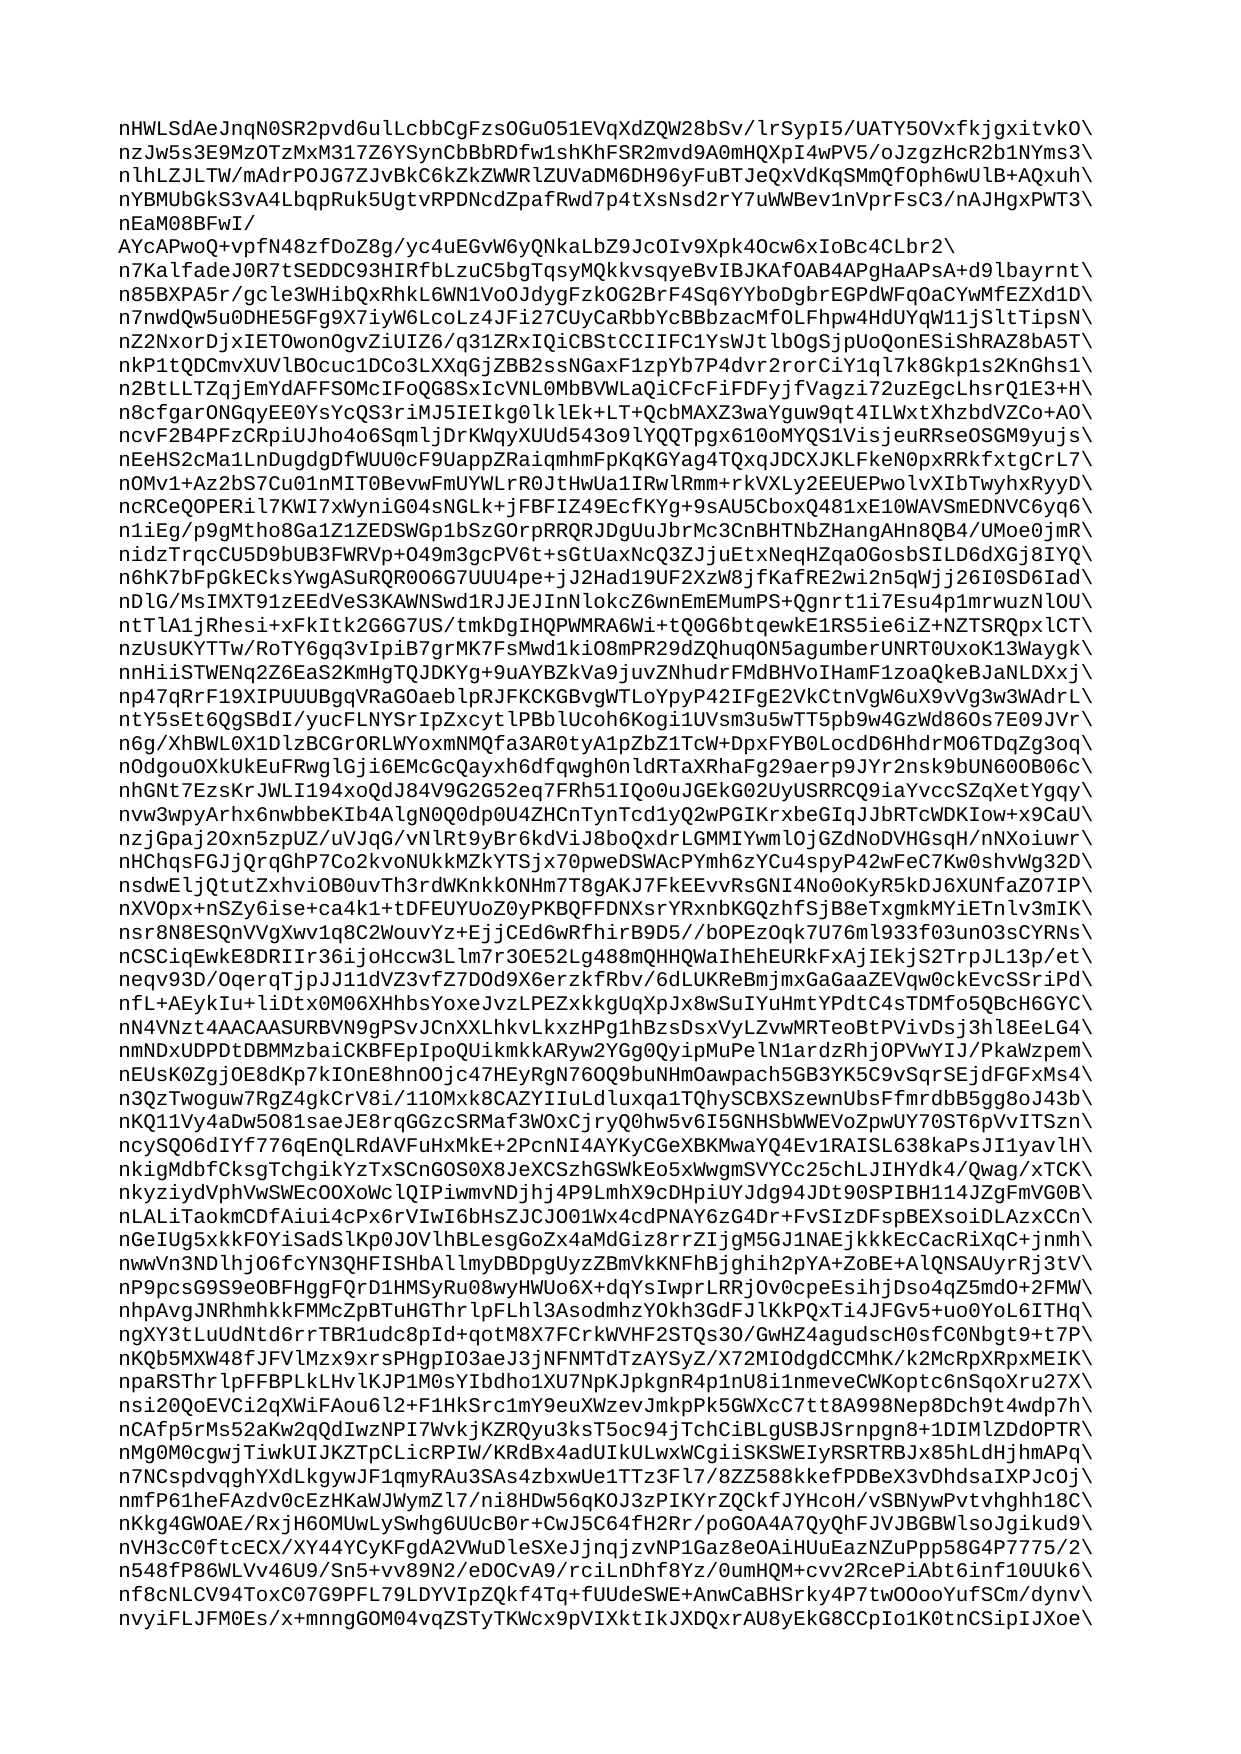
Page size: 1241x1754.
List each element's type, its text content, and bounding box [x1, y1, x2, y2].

text nHWLSdAeJnqN0SR2pvd6ulLcbbCgFzsOGuO51EVqXdZQW28bSv/lrSypI5/UATY5OVxfkjgxitvkO\nzJw5s3E9MzOTzMxM317Z6YSynCbBbRDfw1shKhFSR2mvd9A0mHQXpI4wPV5/oJzgzHcR2b1NYms3\nlhLZJLTW/mAdrPOJG7ZJvBkC6kZkZWWRlZUVaDM6DH96yFuBTJeQxVdKqSMmQfOph6wUlB+AQxuh\nYBMUbGkS3vA4LbqpRuk5UgtvRPDNcdZpafRwd7p4tXsNsd2rY7uWWBev1nVprFsC3/nAJHgxPWT3\nEaM08BFwI/ [118, 118, 1122, 236]
text AYcAPwoQ+vpfN48zfDoZ8g/yc4uEGvW6yQNkaLbZ9JcOIv9Xpk4Ocw6xIoBc4CLbr2\n7KalfadeJ0R7tSEDDC93HIRfbLzuC5bgTqsyMQkkvsqyeBvIBJKAfOAB4APgHaAPsA+d9lbayrnt\n85BXPA5r/gcle3WHibQxRhkL6WN1VoOJdygFzkOG2BrF4Sq6YYboDgbrEGPdWFqOaCYwMfEZXd1D\n7nwdQw5u0DHE5GFg9X7iyW6LcoLz4JFi27CUyCaRbbYcBBbzacMfOLFhpw4HdUYqW11jSltTipsN\nZ2NxorDjxIETOwonOgvZiUIZ6/q31ZRxIQiCBStCCIIFC1YsWJtlbOgSjpUoQonESiShRAZ8bA5T\nkP1tQDCmvXUVlBOcuc1DCo3LXXqGjZBB2ssNGaxF1zpYb7P4dvr2rorCiY1ql7k8Gkp1s2KnGhs1\n2BtLLTZqjEmYdAFFSOMcIFoQG8SxIcVNL0MbBVWLaQiCFcFiFDFyjfVagzi72uzEgcLhsrQ1E3+H\n8cfgarONGqyEE0YsYcQS3riMJ5IEIkg0lklEk+LT+QcbMAXZ3waYguw9qt4ILWxtXhzbdVZCo+AO\ncvF2B4PFzCRpiUJho4o6SqmljDrKWqyXUUd543o9lYQQTpgx610oMYQS1VisjeuRRseOSGM9yujs\nEeHS2cMa1LnDugdgDfWUU0cF9UappZRaiqmhmFpKqKGYag4TQxqJDCXJKLFkeN0pxRRkfxtgCrL7\nOMv1+Az2bS7Cu01nMIT0BevwFmUYWLrR0JtHwUa1IRwlRmm+rkVXLy2EEUEPwolvXIbTwyhxRyyD\ncRCeQOPERil7KWI7xWyniG04sNGLk+jFBFIZ49EcfKYg+9sAU5CboxQ481xE10WAVSmEDNVC6yq6\n1iEg/p9gMtho8Ga1Z1ZEDSWGp1bSzGOrpRRQRJDgUuJbrMc3CnBHTNbZHangAHn8QB4/UMoe0jmR\nidzTrqcCU5D9bUB3FWRVp+O49m3gcPV6t+sGtUaxNcQ3ZJjuEtxNeqHZqaOGosbSILD6dXGj8IYQ\n6hK7bFpGkECksYwgASuRQR0O6G7UUU4pe+jJ2Had19UF2XzW8jfKafRE2wi2n5qWjj26I0SD6Iad\nDlG/MsIMXT91zEEdVeS3KAWNSwd1RJJEJInNlokcZ6wnEmEMumPS+Qgnrt1i7Esu4p1mrwuzNlOU\ntTlA1jRhesi+xFkItk2G6G7US/tmkDgIHQPWMRA6Wi+tQ0G6btqewkE1RS5ie6iZ+NZTSRQpxlCT\nzUsUKYTTw/RoTY6gq3vIpiB7grMK7FsMwd1kiO8mPR29dZQhuqON5agumberUNRT0UxoK13Waygk\nnHiiSTWENq2Z6EaS2KmHgTQJDKYg+9uAYBZkVa9juvZNhudrFMdBHVoIHamF1zoaQkeBJaNLDXxj\np47qRrF19XIPUUUBgqVRaGOaeblpRJFKCKGBvgWTLoYpyP42IFgE2VkCtnVgW6uX9vVg3w3WAdrL\ntY5sEt6QgSBdI/yucFLNYSrIpZxcytlPBblUcoh6Kogi1UVsm3u5wTT5pb9w4GzWd86Os7E09JVr\n6g/XhBWL0X1DlzBCGrORLWYoxmNMQfa3AR0tyA1pZbZ1TcW+DpxFYB0LocdD6HhdrMO6TDqZg3oq\nOdgouOXkUkEuFRwglGji6EMcGcQayxh6dfqwgh0nldRTaXRhaFg29aerp9JYr2nsk9bUN60OB06c\nhGNt7EzsKrJWLI194xoQdJ84V9G2G52eq7FRh51IQo0uJGEkG02UyUSRRCQ9iaYvccSZqXetYgqy\nvw3wpyArhx6nwbbeKIb4AlgN0Q0dp0U4ZHCnTynTcd1yQ2wPGIKrxbeGIqJJbRTcWDKIow+x9CaU\nzjGpaj2Oxn5zpUZ/uVJqG/vNlRt9yBr6kdViJ8boQxdrLGMMIYwmlOjGZdNoDVHGsqH/nNXoiuwr\nHChqsFGJjQrqGhP7Co2kvoNUkkMZkYTSjx70pweDSWAcPYmh6zYCu4spyP42wFeC7Kw0shvWg32D\nsdwEljQtutZxhviOB0uvTh3rdWKnkkONHm7T8gAKJ7FkEEvvRsGNI4No0oKyR5kDJ6XUNfaZO7IP\nXVOpx+nSZy6ise+ca4k1+tDFEUYUoZ0yPKBQFFDNXsrYRxnbKGQzhfSjB8eTxgmkMYiETnlv3mIK\nsr8N8ESQnVVgXwv1q8C2WouvYz+EjjCEd6wRfhirB9D5//bOPEzOqk7U76ml933f03unO3sCYRNs\nCSCiqEwkE8DRIIr36ijoHccw3Llm7r3OE52Lg488mQHHQWaIhEhEURkFxAjIEkjS2TrpJL13p/et\neqv93D/OqerqTjpJJ11dVZ3vfZ7DOd9X6erzkfRbv/6dLUKReBmjmxGaGaaZEVqw0ckEvcSSriPd\nfL+AEykIu+liDtx0M06XHhbsYoxeJvzLPEZxkkgUqXpJx8wSuIYuHmtYPdtC4sTDMfo5QBcH6GYC\nN4VNzt4AACAASURBVN9gPSvJCnXXLhkvLkxzHPg1hBzsDsxVyLZvwMRTeoBtPVivDsj3hl8EeLG4\nmNDxUDPDtDBMMzbaiCKBFEpIpoQUikmkkARyw2YGg0QyipMuPelN1ardzRhjOPVwYIJ/PkaWzpem\nEUsK0ZgjOE8dKp7kIOnE8hnOOjc47HEyRgN76OQ9buNHmOawpach5GB3YK5C9vSqrSEjdFGFxMs4\n3QzTwoguw7RgZ4gkCrV8i/11OMxk8CAZYIIuLdluxqa1TQhySCBXSzewnUbsFfmrdbB5gg8oJ43b\nKQ11Vy4aDw5O81saeJE8rqGGzcSRMaf3WOxCjryQ0hw5v6I5GNHSbWWEVoZpwUY70ST6pVvITSzn\ncySQO6dIYf776qEnQLRdAVFuHxMkE+2PcnNI4AYKyCGeXBKMwaYQ4Ev1RAISL638kaPsJI1yavlH\nkigMdbfCksgTchgikYzTxSCnGOS0X8JeXCSzhGSWkEo5xWwgmSVYCc25chLJIHYdk4/Qwag/xTCK\nkyziydVphVwSWEcOOXoWclQIPiwmvNDjhj4P9LmhX9cDHpiUYJdg94JDt90SPIBH114JZgFmVG0B\nLALiTaokmCDfAiui4cPx6rVIwI6bHsZJCJO01Wx4cdPNAY6zG4Dr+FvSIzDFspBEXsoiDLAzxCCn\nGeIUg5xkkFOYiSadSlKp0JOVlhBLesgGoZx4aMdGiz8rrZIjgM5GJ1NAEjkkkEcCacRiXqC+jnmh\nwwVn3NDlhjO6fcYN3QHFISHbAllmyDBDpgUyzZBmVkKNFhBjghih2pYA+ZoBE+AlQNSAUyrRj3tV\nP9pcsG9S9eOBFHggFQrD1HMSyRu08wyHWUo6X+dqYsIwprLRRjOv0cpeEsihjDso4qZ5mdO+2FMW\nhpAvgJNRhmhkkFMMcZpBTuHGThrlpFLhl3AsodmhzYOkh3GdFJlKkPQxTi4JFGv5+uo0YoL6ITHq\ngXY3tLuUdNtd6rrTBR1udc8pId+qotM8X7FCrkWVHF2STQs3O/GwHZ4agudscH0sfC0Nbgt9+t7P\nKQb5MXW48fJFVlMzx9xrsPHgpIO3aeJ3jNFNMTdTzAYSyZ/X72MIOdgdCCMhK/k2McRpXRpxMEIK\npaRSThrlpFFBPLkLHvlKJP1M0sYIbdho1XU7NpKJpkgnR4p1nU8i1nmeveCWKoptc6nSqoXru27X\nsi20QoEVCi2qXWiFAou6l2+F1HkSrc1mY9euXWzevJmkpPk5GWXcC7tt8A998Nep8Dch9t4wdp7h\nCAfp5rMs52aKw2qQdIwzNPI7WvkjKZRQyu3ksT5oc94jTchCiBLgUSBJSrnpgn8+1DIMlZDdOPTR\nMg0M0cgwjTiwkUIJKZTpCLicRPIW/KRdBx4adUIkULwxWCgiiSKSWEIyRSRTRBJx85hLdHjhmAPq\n7NCspdvqghYXdLkgywJF1qmyRAu3SAs4zbxwUe1TTz3Fl7/8ZZ588kkefPDBeX3vDhdsaIXPJcOj\nmfP61heFAzdv0cEzHKaWJWymZl7/ni8HDw56qKOJ3zPIKYrZQCkfJYHcoH/vSBNywPvtvhghh18C\nKkg4GWOAE/RxjH6OMUwLySwhg6UUcB0r+CwJ5C64fH2Rr/poGOA4A7QyQhFJVJBGBWlsoJgikud9\nVH3cC0ftcECX/XY44YCyKFgdA2VWuDleSXeJjnqjzvNP1Gaz8eOAiHUuEazNZuPpp58G4P7775/2\n548fP86WLVv46U9/Sn5+vv89N2/eDOCvA9/rciLnDhf8Yz/0umHQM+cvv2RcePiAbt6inf10UUk6\nf8cNLCV94ToxC07G9PFL79LDYVIpZQkf4Tq+fUUdeSWE+AnwCaBHSrky4P7twOOooYufSCm/dynv\nvyiFLJFM0Es/x+mnngGOM04vqZSTyTKWcx9pVIXktIkJXDQxrAU8yEkG8CCpIo1K0tnCSipIJXoe\ [118, 236, 1122, 1631]
